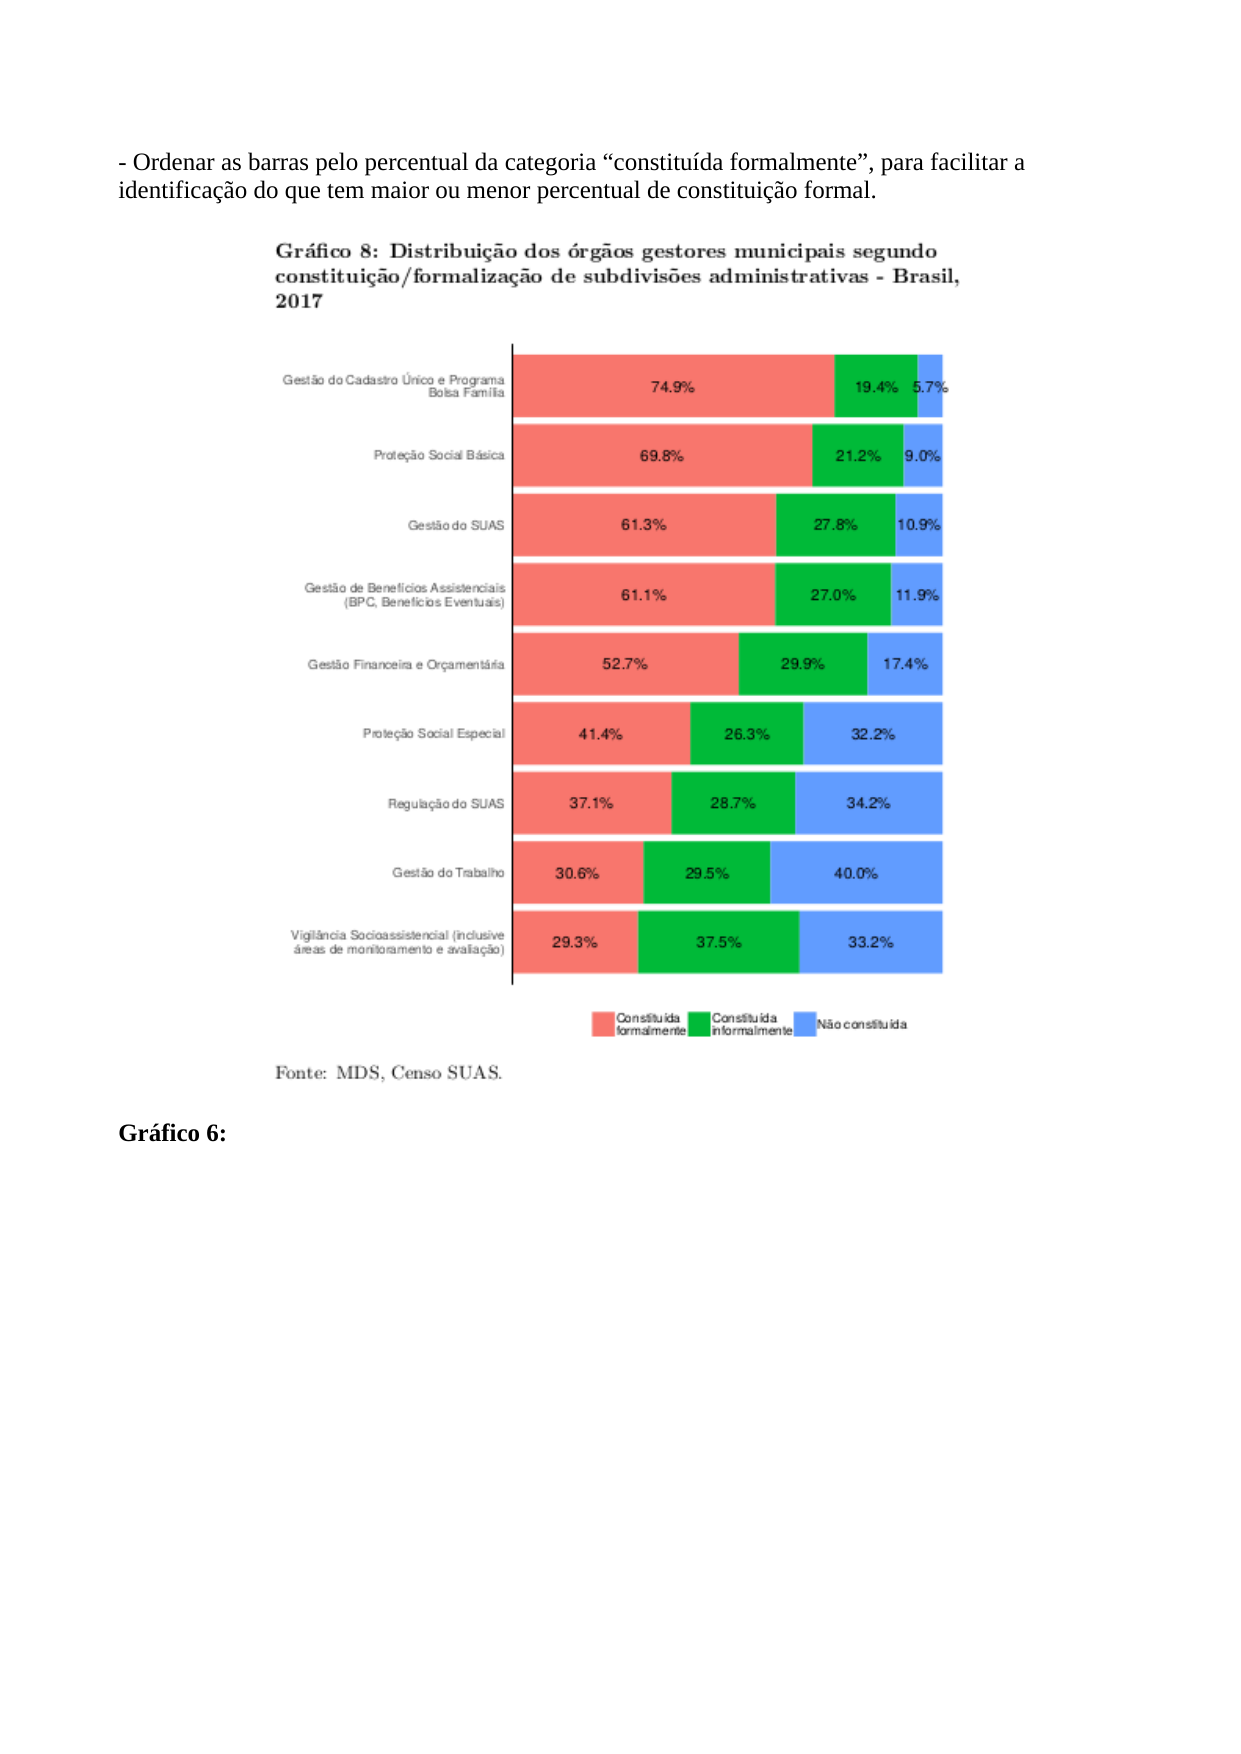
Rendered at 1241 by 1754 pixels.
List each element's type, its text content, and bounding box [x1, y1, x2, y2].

text Gráfico 6: [118, 1118, 1122, 1147]
picture [267, 233, 974, 1090]
text - Ordenar as barras pelo percentual da categoria “constituída formalmente”, para facilitar a identificação do que tem maior ou menor percentual de constituição formal. [118, 147, 1122, 204]
